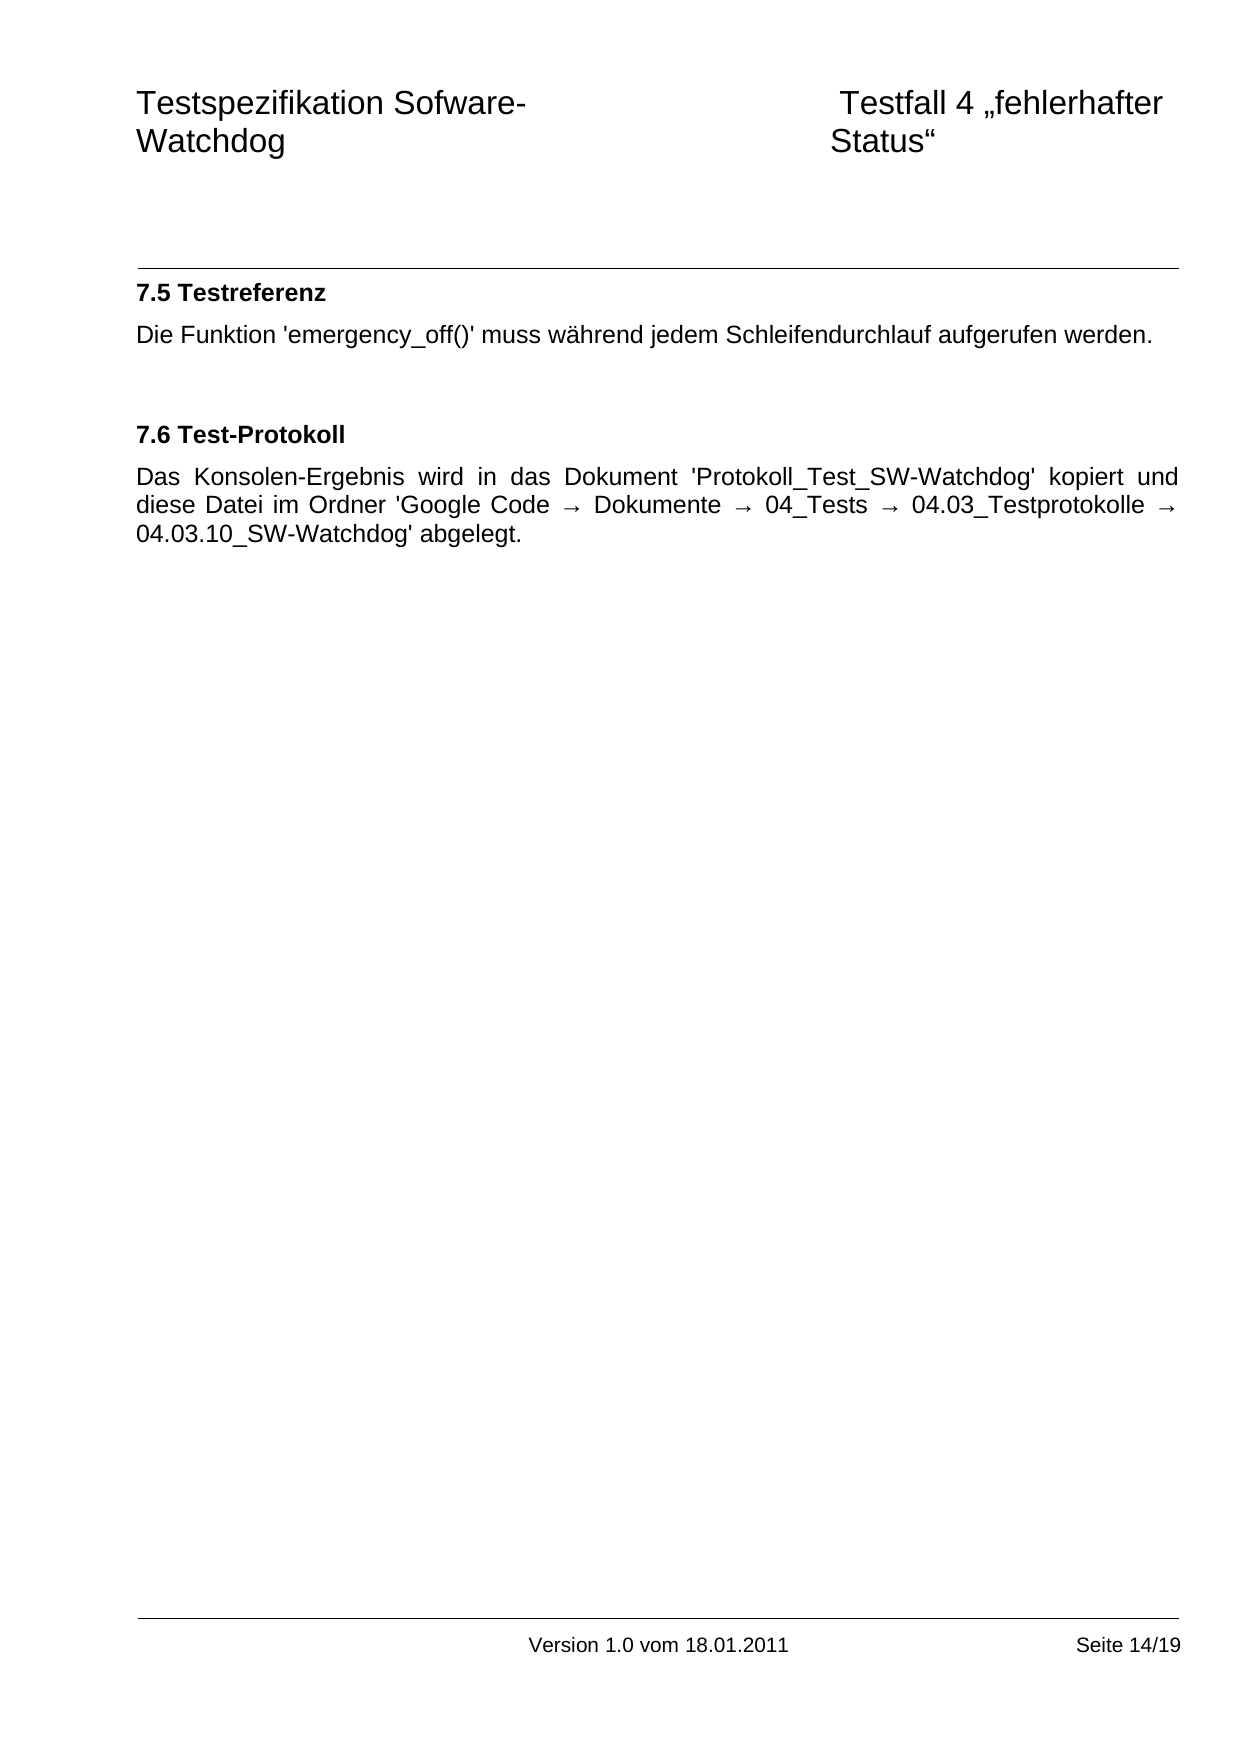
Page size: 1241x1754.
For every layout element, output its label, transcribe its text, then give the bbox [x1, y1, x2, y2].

text Die Funktion 'emergency_off()' muss während jedem Schleifendurchlauf aufgerufen werden. [136, 319, 1181, 348]
subtitle Testreferenz [136, 289, 1181, 307]
text Das Konsolen-Ergebnis wird in das Dokument 'Protokoll_Test_SW-Watchdog' kopiert und diese Datei im Ordner 'Google Code → Dokumente → 04_Tests → 04.03_Testprotokolle → 04.03.10_SW-Watchdog' abgelegt. [136, 462, 1181, 548]
subtitle Test-Protokoll [136, 420, 1181, 449]
